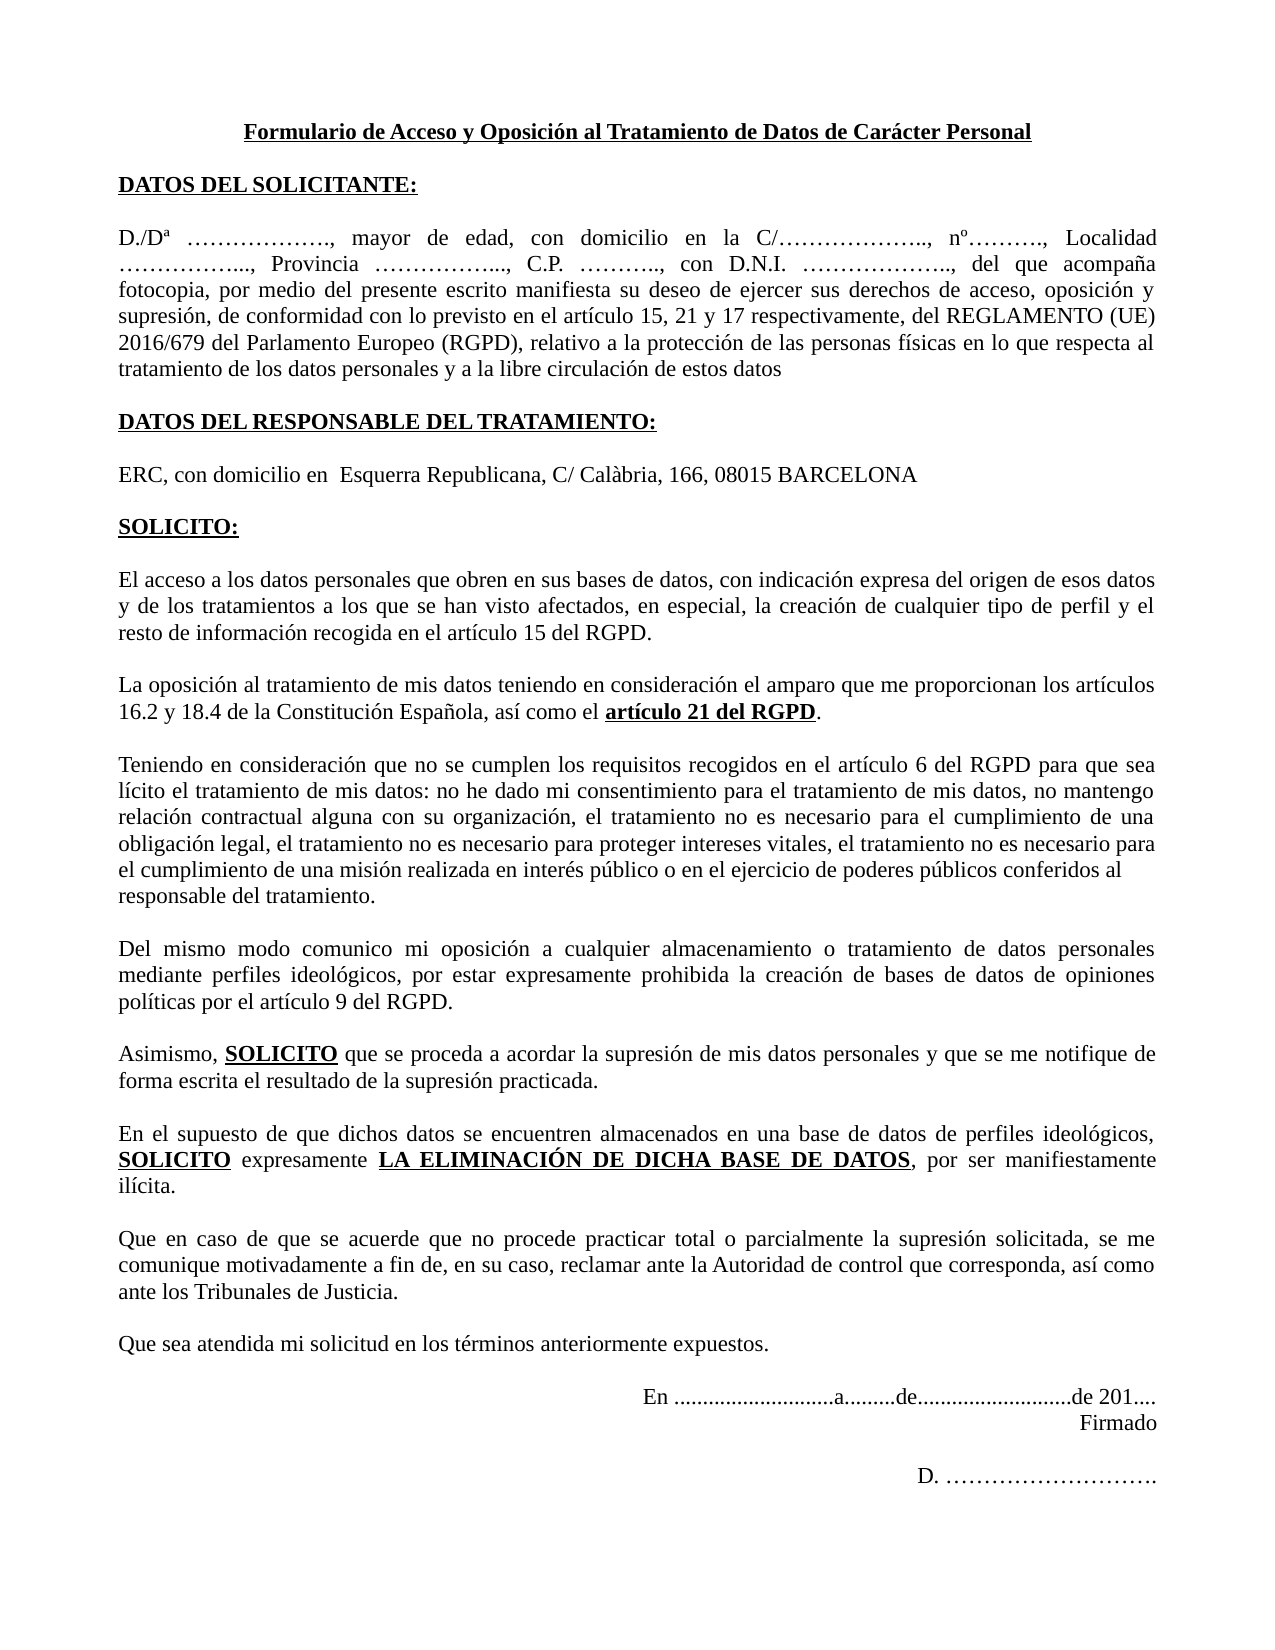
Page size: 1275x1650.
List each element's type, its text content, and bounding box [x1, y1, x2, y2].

text responsable del tratamiento. [118, 882, 1157, 909]
text SOLICITO: [118, 513, 1157, 540]
text Que sea atendida mi solicitud en los términos anteriormente expuestos. [118, 1330, 1157, 1357]
text D. ………………………. [118, 1462, 1157, 1488]
text Formulario de Acceso y Oposición al Tratamiento de Datos de Carácter Personal [118, 118, 1157, 144]
text Que en caso de que se acuerde que no procede practicar total o parcialmente la supresión solicitada, se me comunique motivadamente a fin de, en su caso, reclamar ante la Autoridad de control que corresponda, así como ante los Tribunales de Justicia. [118, 1225, 1157, 1304]
text DATOS DEL SOLICITANTE: [118, 171, 1157, 197]
text Asimismo, SOLICITO que se proceda a acordar la supresión de mis datos personales y que se me notifique de forma escrita el resultado de la supresión practicada. [118, 1041, 1157, 1093]
text ERC, con domicilio en Esquerra Republicana, C/ Calàbria, 166, 08015 BARCELONA [118, 461, 1157, 487]
text Firmado [118, 1409, 1157, 1436]
text Teniendo en consideración que no se cumplen los requisitos recogidos en el artículo 6 del RGPD para que sea lícito el tratamiento de mis datos: no he dado mi consentimiento para el tratamiento de mis datos, no mantengo relación contractual alguna con su organización, el tratamiento no es necesario para el cumplimiento de una obligación legal, el tratamiento no es necesario para proteger intereses vitales, el tratamiento no es necesario para el cumplimiento de una misión realizada en interés público o en el ejercicio de poderes públicos conferidos al [118, 751, 1157, 882]
text D./Dª ………………., mayor de edad, con domicilio en la C/……………….., nº………., Localidad ……………..., Provincia ……………..., C.P. ……….., con D.N.I. ……………….., del que acompaña fotocopia, por medio del presente escrito manifiesta su deseo de ejercer sus derechos de acceso, oposición y supresión, de conformidad con lo previsto en el artículo 15, 21 y 17 respectivamente, del REGLAMENTO (UE) 2016/679 del Parlamento Europeo (RGPD), relativo a la protección de las personas físicas en lo que respecta al tratamiento de los datos personales y a la libre circulación de estos datos [118, 223, 1157, 382]
text DATOS DEL RESPONSABLE DEL TRATAMIENTO: [118, 408, 1157, 434]
text Del mismo modo comunico mi oposición a cualquier almacenamiento o tratamiento de datos personales mediante perfiles ideológicos, por estar expresamente prohibida la creación de bases de datos de opiniones políticas por el artículo 9 del RGPD. [118, 935, 1157, 1014]
text En el supuesto de que dichos datos se encuentren almacenados en una base de datos de perfiles ideológicos, SOLICITO expresamente LA ELIMINACIÓN DE DICHA BASE DE DATOS, por ser manifiestamente ilícita. [118, 1119, 1157, 1199]
text En ............................a.........de...........................de 201.... [118, 1383, 1157, 1409]
text El acceso a los datos personales que obren en sus bases de datos, con indicación expresa del origen de esos datos y de los tratamientos a los que se han visto afectados, en especial, la creación de cualquier tipo de perfil y el resto de información recogida en el artículo 15 del RGPD. [118, 566, 1157, 645]
text La oposición al tratamiento de mis datos teniendo en consideración el amparo que me proporcionan los artículos 16.2 y 18.4 de la Constitución Española, así como el artículo 21 del RGPD. [118, 672, 1157, 724]
